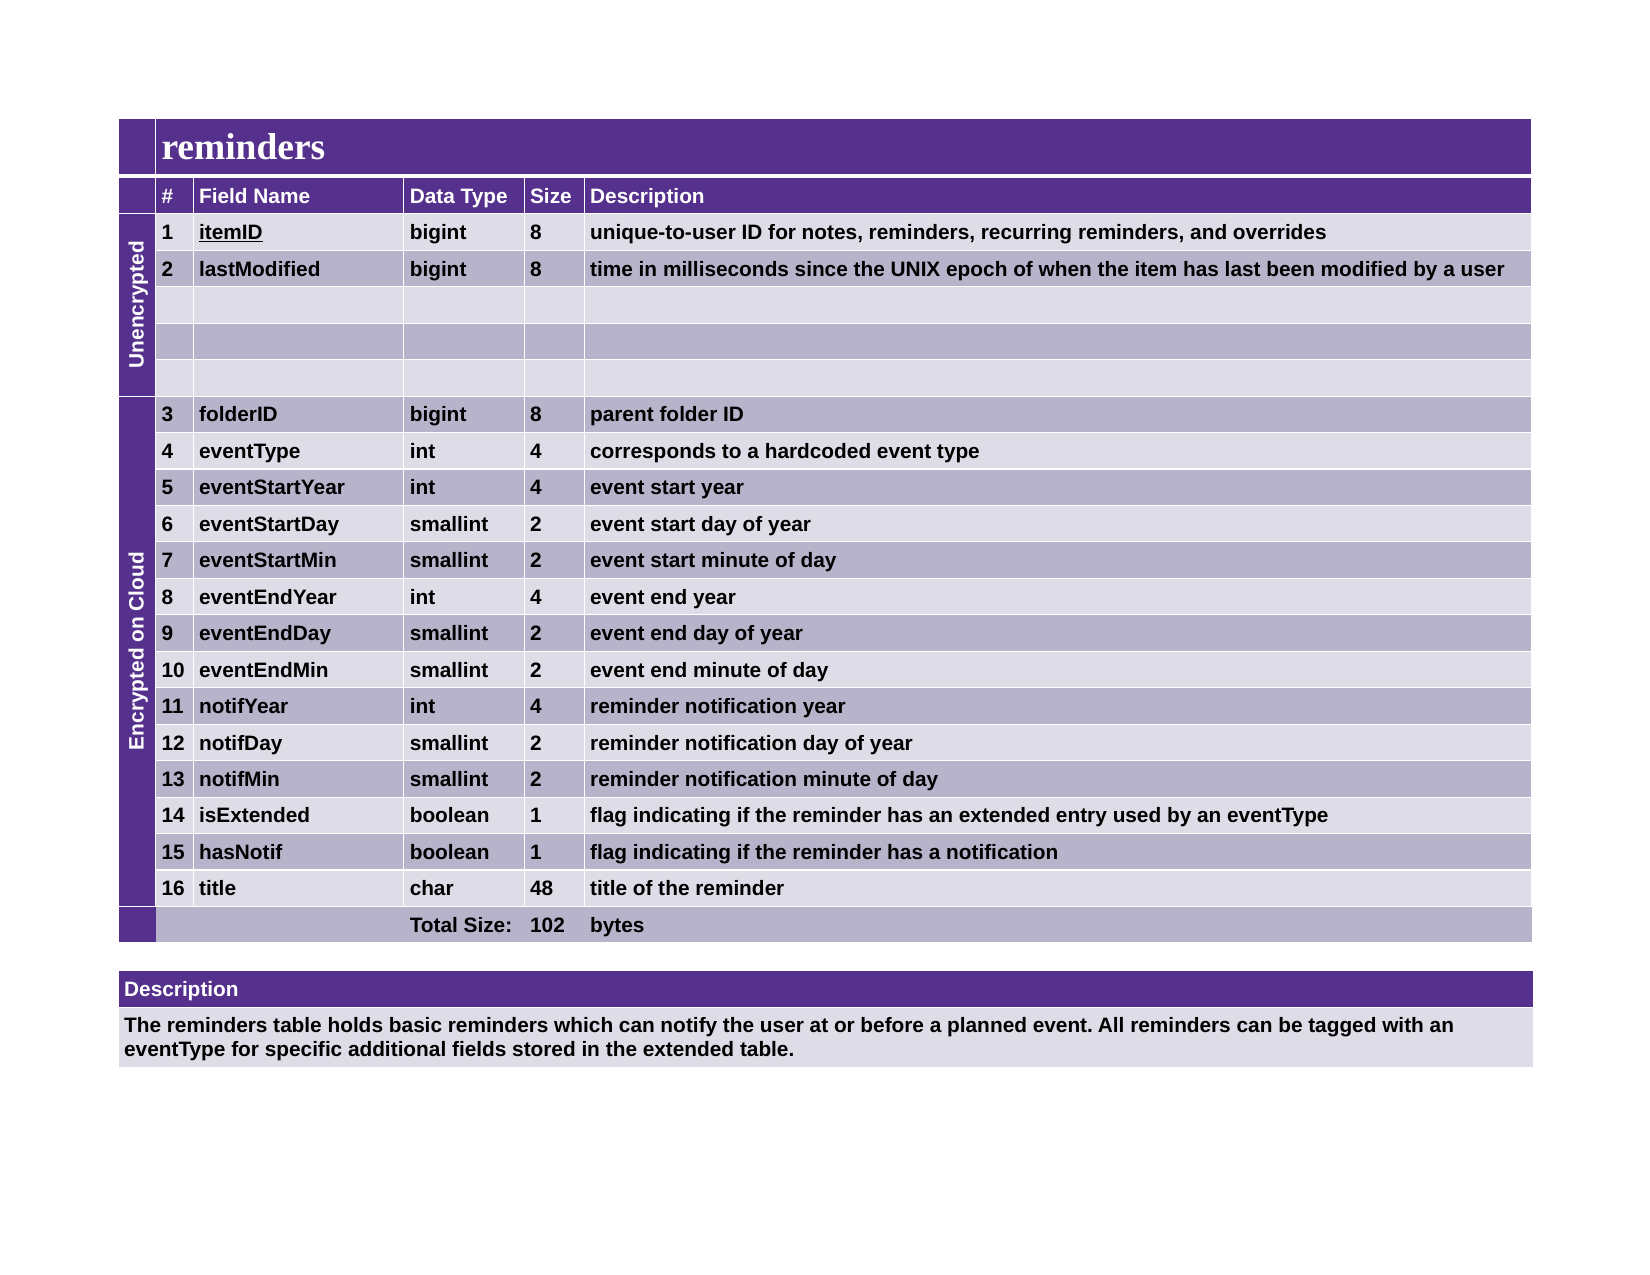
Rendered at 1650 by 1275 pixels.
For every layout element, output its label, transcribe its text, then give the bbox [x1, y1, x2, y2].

table_cell lastModified [194, 251, 403, 286]
table_cell 2 [525, 542, 584, 578]
table_cell 8 [525, 397, 584, 432]
table_cell eventStartMin [194, 542, 403, 578]
table_cell eventStartDay [194, 506, 403, 541]
table_cell int [404, 470, 524, 505]
table_cell event start year [585, 470, 1531, 505]
table_cell 4 [525, 433, 584, 468]
table_cell 3 [156, 397, 193, 432]
table_cell 7 [156, 542, 193, 578]
table_cell smallint [404, 506, 524, 541]
table_cell 1 [525, 798, 584, 833]
table_header [119, 119, 155, 174]
table_cell smallint [404, 615, 524, 651]
table_cell smallint [404, 652, 524, 687]
table_cell bigint [404, 397, 524, 432]
table_cell [404, 360, 524, 396]
table_cell 10 [156, 652, 193, 687]
table_cell hasNotif [194, 834, 403, 869]
table_cell corresponds to a hardcoded event type [585, 433, 1531, 468]
table_cell smallint [404, 542, 524, 578]
table_cell 15 [156, 834, 193, 869]
table_cell 8 [525, 251, 584, 286]
table_cell 2 [525, 761, 584, 797]
table_cell event start minute of day [585, 542, 1531, 578]
table_cell 2 [525, 615, 584, 651]
table_cell folderID [194, 397, 403, 432]
table_cell 11 [156, 688, 193, 724]
table_cell parent folder ID [585, 397, 1531, 432]
table_cell Size [525, 178, 584, 213]
table_cell bytes [584, 907, 1532, 942]
table_cell boolean [404, 798, 524, 833]
table_cell notifMin [194, 761, 403, 797]
table_cell event start day of year [585, 506, 1531, 541]
table_cell eventStartYear [194, 470, 403, 505]
table_cell eventEndYear [194, 579, 403, 614]
table_cell Encrypted on Cloud [119, 397, 155, 906]
table_cell char [404, 871, 524, 906]
table_cell time in milliseconds since the UNIX epoch of when the item has last been modified by a user [585, 251, 1531, 286]
table_cell 2 [525, 725, 584, 760]
table_cell bigint [404, 214, 524, 250]
table_cell event end year [585, 579, 1531, 614]
table_cell [156, 324, 193, 359]
table_cell [119, 907, 156, 942]
table_cell notifYear [194, 688, 403, 724]
table_cell 4 [525, 688, 584, 724]
table_cell notifDay [194, 725, 403, 760]
table_cell eventEndMin [194, 652, 403, 687]
table_cell Unencrypted [119, 214, 155, 396]
table_cell [585, 360, 1531, 396]
table_cell 4 [525, 470, 584, 505]
table_cell 14 [156, 798, 193, 833]
table_cell 102 [524, 907, 584, 942]
table_cell 4 [156, 433, 193, 468]
table_header Description [119, 971, 1533, 1007]
table_cell [585, 324, 1531, 359]
table_cell [525, 287, 584, 323]
table_cell reminder notification minute of day [585, 761, 1531, 797]
table_cell [404, 287, 524, 323]
table_cell isExtended [194, 798, 403, 833]
table_cell Field Name [194, 178, 403, 213]
table_cell smallint [404, 761, 524, 797]
table_cell Total Size: [404, 907, 524, 942]
table_cell [156, 287, 193, 323]
table_cell 1 [525, 834, 584, 869]
table_cell 8 [525, 214, 584, 250]
table_cell 9 [156, 615, 193, 651]
table_cell unique-to-user ID for notes, reminders, recurring reminders, and overrides [585, 214, 1531, 250]
table_cell 2 [156, 251, 193, 286]
table_cell eventType [194, 433, 403, 468]
table_cell [194, 324, 403, 359]
table_cell 6 [156, 506, 193, 541]
table_cell Data Type [404, 178, 524, 213]
table_cell 12 [156, 725, 193, 760]
table_cell itemID [194, 214, 403, 250]
table_cell 16 [156, 871, 193, 906]
table_cell boolean [404, 834, 524, 869]
table_cell int [404, 688, 524, 724]
table_cell [156, 907, 404, 942]
table_cell flag indicating if the reminder has a notification [585, 834, 1531, 869]
table_cell title [194, 871, 403, 906]
table_cell [404, 324, 524, 359]
table_cell Description [585, 178, 1531, 213]
table_cell [525, 324, 584, 359]
table_cell smallint [404, 725, 524, 760]
table_cell eventEndDay [194, 615, 403, 651]
table_cell reminder notification year [585, 688, 1531, 724]
table_cell [194, 360, 403, 396]
table_cell [156, 360, 193, 396]
table_cell [525, 360, 584, 396]
table_cell 2 [525, 652, 584, 687]
table_cell bigint [404, 251, 524, 286]
table_cell int [404, 579, 524, 614]
table_cell 2 [525, 506, 584, 541]
table_cell 48 [525, 871, 584, 906]
table_cell reminder notification day of year [585, 725, 1531, 760]
table_cell event end day of year [585, 615, 1531, 651]
table_cell 4 [525, 579, 584, 614]
table_cell [119, 178, 155, 213]
table_header reminders [156, 119, 1531, 174]
table_cell flag indicating if the reminder has an extended entry used by an eventType [585, 798, 1531, 833]
table_cell title of the reminder [585, 871, 1531, 906]
table_cell The reminders table holds basic reminders which can notify the user at or before a planned event. All reminders can be tagged with an eventType for specific additional fields stored in the extended table. [119, 1008, 1533, 1067]
table_cell 1 [156, 214, 193, 250]
table_cell # [156, 178, 193, 213]
table_cell [194, 287, 403, 323]
table_cell int [404, 433, 524, 468]
table_cell 8 [156, 579, 193, 614]
table_cell event end minute of day [585, 652, 1531, 687]
table_cell [585, 287, 1531, 323]
table_cell 5 [156, 470, 193, 505]
table_cell 13 [156, 761, 193, 797]
